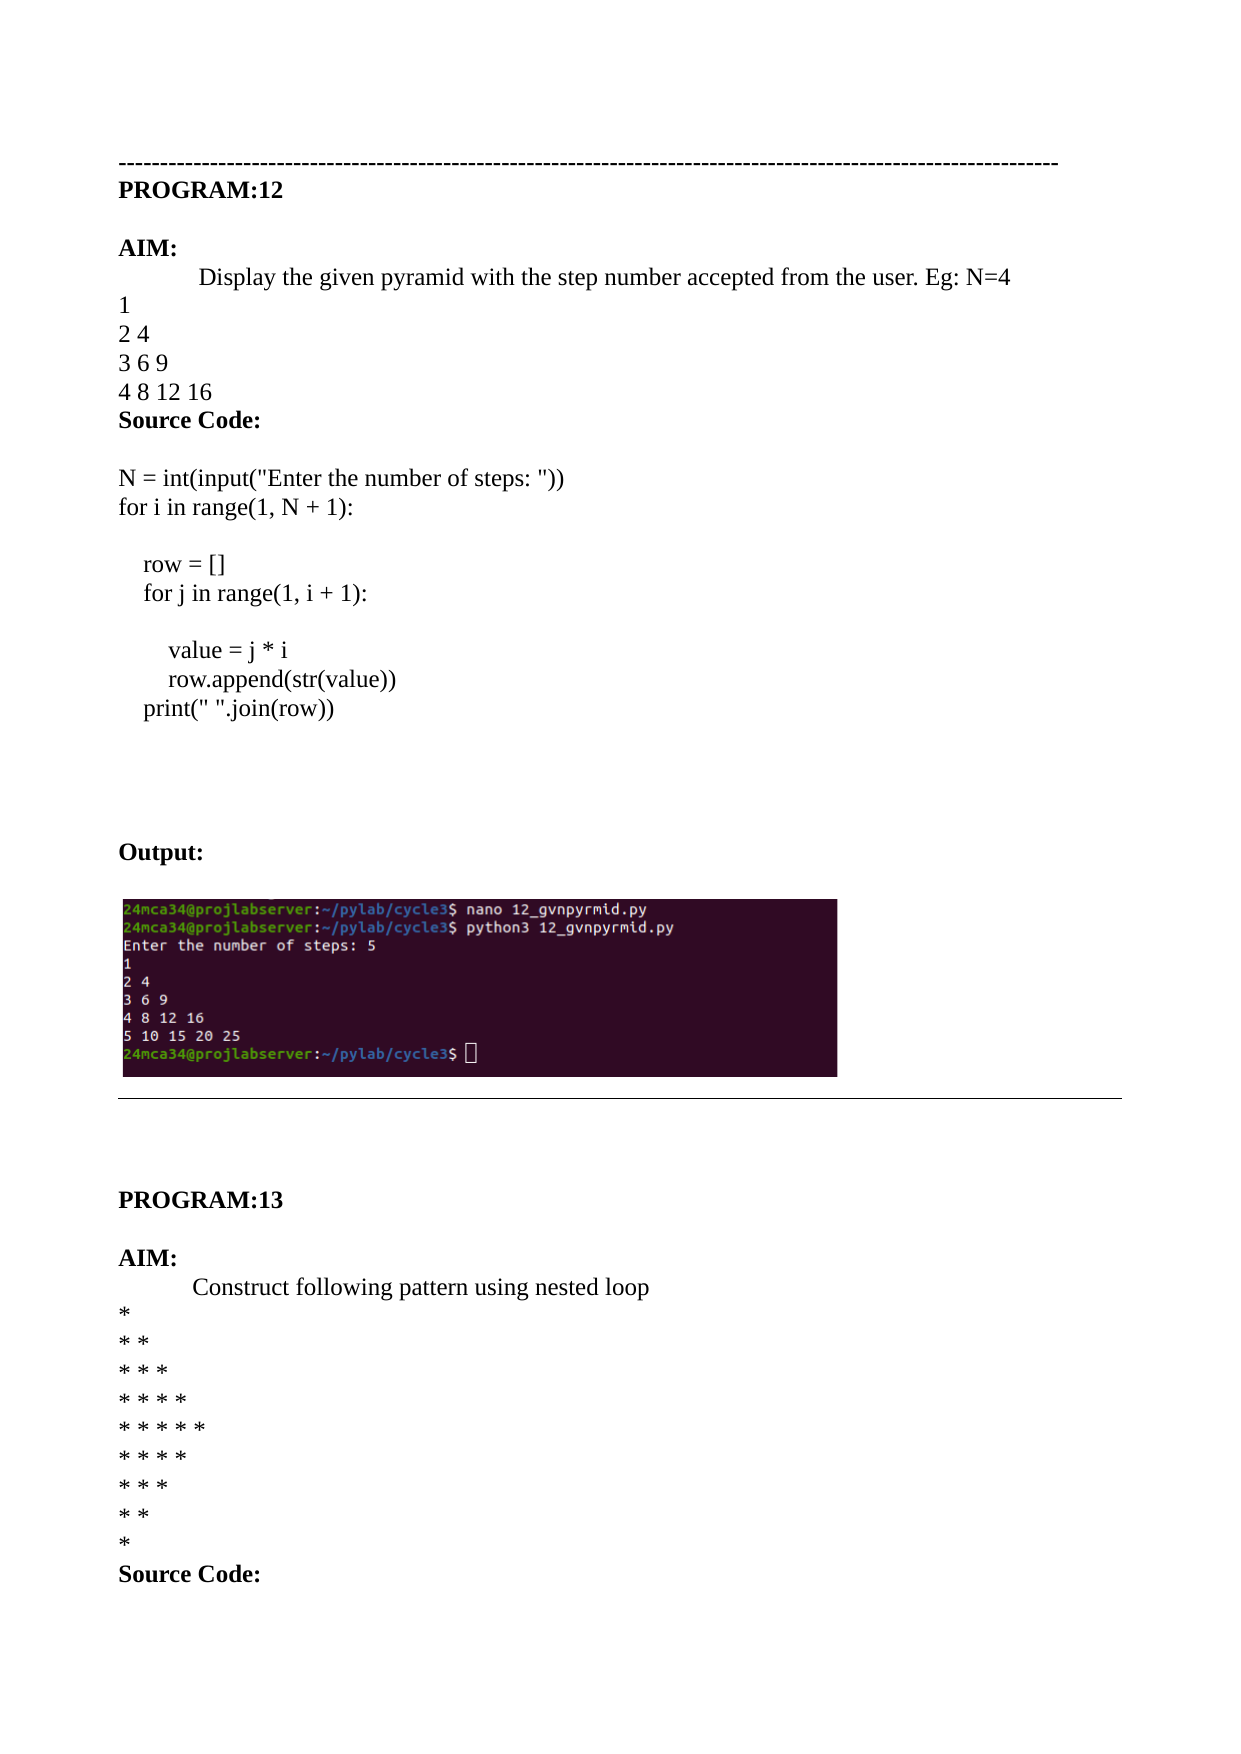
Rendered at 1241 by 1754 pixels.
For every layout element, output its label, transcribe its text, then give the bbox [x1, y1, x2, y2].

text * * [118, 1329, 1122, 1358]
text Output: [118, 837, 1122, 866]
text PROGRAM:13 [118, 1186, 1122, 1214]
text * [118, 1301, 1122, 1329]
text * * * [118, 1473, 1122, 1502]
text Source Code: [118, 1559, 1122, 1588]
text for j in range(1, i + 1): [118, 578, 1122, 607]
text * [118, 1531, 1122, 1559]
text 1 [118, 291, 1122, 319]
text AIM: [118, 233, 1122, 262]
text row.append(str(value)) [118, 664, 1122, 693]
text AIM: [118, 1243, 1122, 1272]
text * * * * [118, 1387, 1122, 1416]
text -----------------------------------------------------------------------------------------------------------------PROGRAM:12 [118, 147, 1122, 204]
text 2 4 [118, 319, 1122, 348]
text N = int(input("Enter the number of steps: ")) [118, 463, 1122, 492]
text * * * * * [118, 1416, 1122, 1444]
text * * * [118, 1358, 1122, 1387]
text 4 8 12 16 [118, 377, 1122, 406]
text * * [118, 1502, 1122, 1531]
text Display the given pyramid with the step number accepted from the user. Eg: N=4 [118, 262, 1122, 291]
text 3 6 9 [118, 348, 1122, 377]
text row = [] [118, 549, 1122, 578]
text value = j * i [118, 636, 1122, 664]
text for i in range(1, N + 1): [118, 492, 1122, 521]
text Construct following pattern using nested loop [118, 1272, 1122, 1301]
text * * * * [118, 1444, 1122, 1473]
text Source Code: [118, 406, 1122, 434]
text print(" ".join(row)) [118, 693, 1122, 722]
